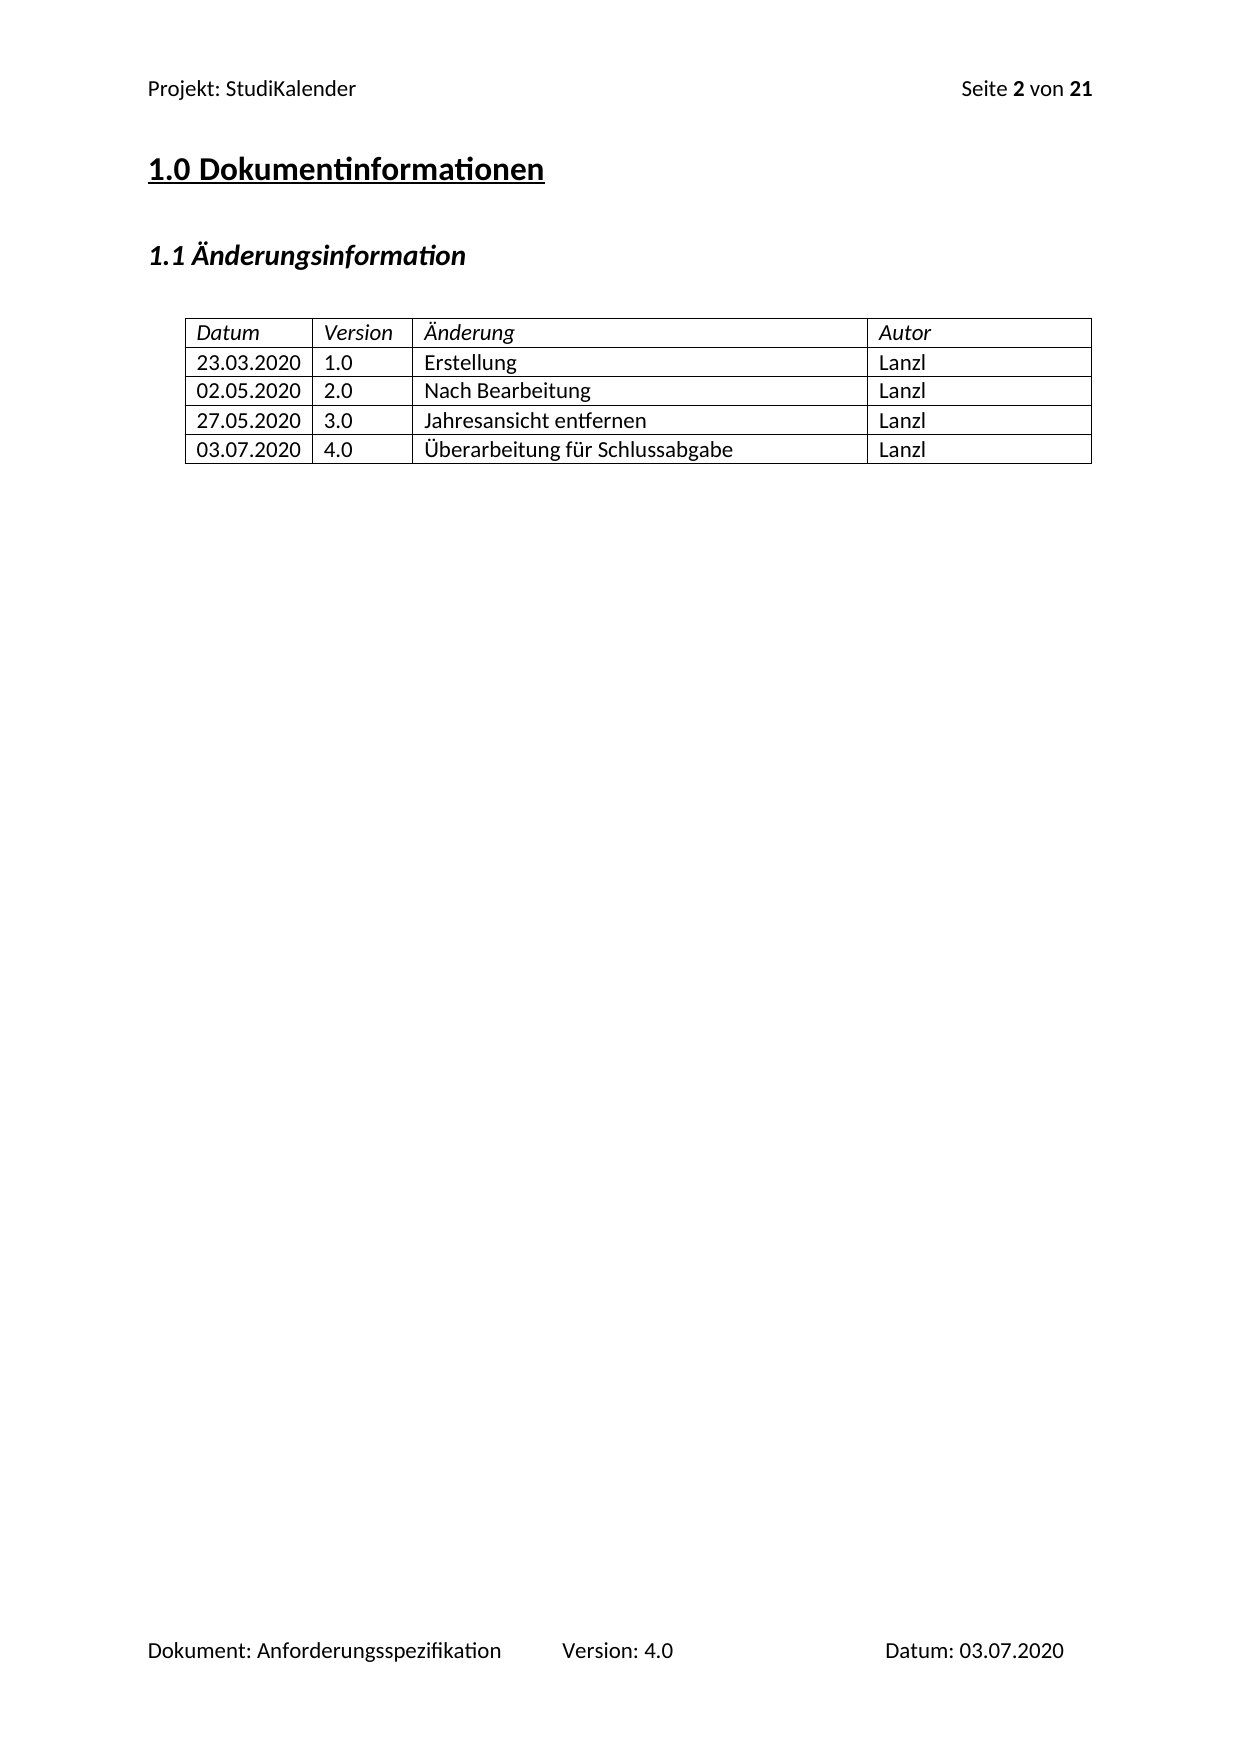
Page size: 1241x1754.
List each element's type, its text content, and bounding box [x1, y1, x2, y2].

table_cell 02.05.2020 [186, 377, 312, 405]
table_cell Erstellung [413, 348, 867, 376]
table_cell 4.0 [313, 435, 412, 463]
table_header Datum [186, 319, 312, 347]
table_header Version [313, 319, 412, 347]
table_cell Lanzl [868, 406, 1091, 434]
table_cell Jahresansicht entfernen [413, 406, 867, 434]
table_cell 3.0 [313, 406, 412, 434]
table_cell Lanzl [868, 348, 1091, 376]
table_header Änderung [413, 319, 867, 347]
table_cell 23.03.2020 [186, 348, 312, 376]
table_cell Lanzl [868, 435, 1091, 463]
table_cell 2.0 [313, 377, 412, 405]
table_cell 03.07.2020 [186, 435, 312, 463]
list Dokumentinformationen [148, 148, 1093, 188]
table_header Autor [868, 319, 1091, 347]
subtitle 1.1 Änderungsinformation [148, 237, 1093, 273]
table_cell 27.05.2020 [186, 406, 312, 434]
table_cell Überarbeitung für Schlussabgabe [413, 435, 867, 463]
table_cell Lanzl [868, 377, 1091, 405]
table_cell 1.0 [313, 348, 412, 376]
table_cell Nach Bearbeitung [413, 377, 867, 405]
